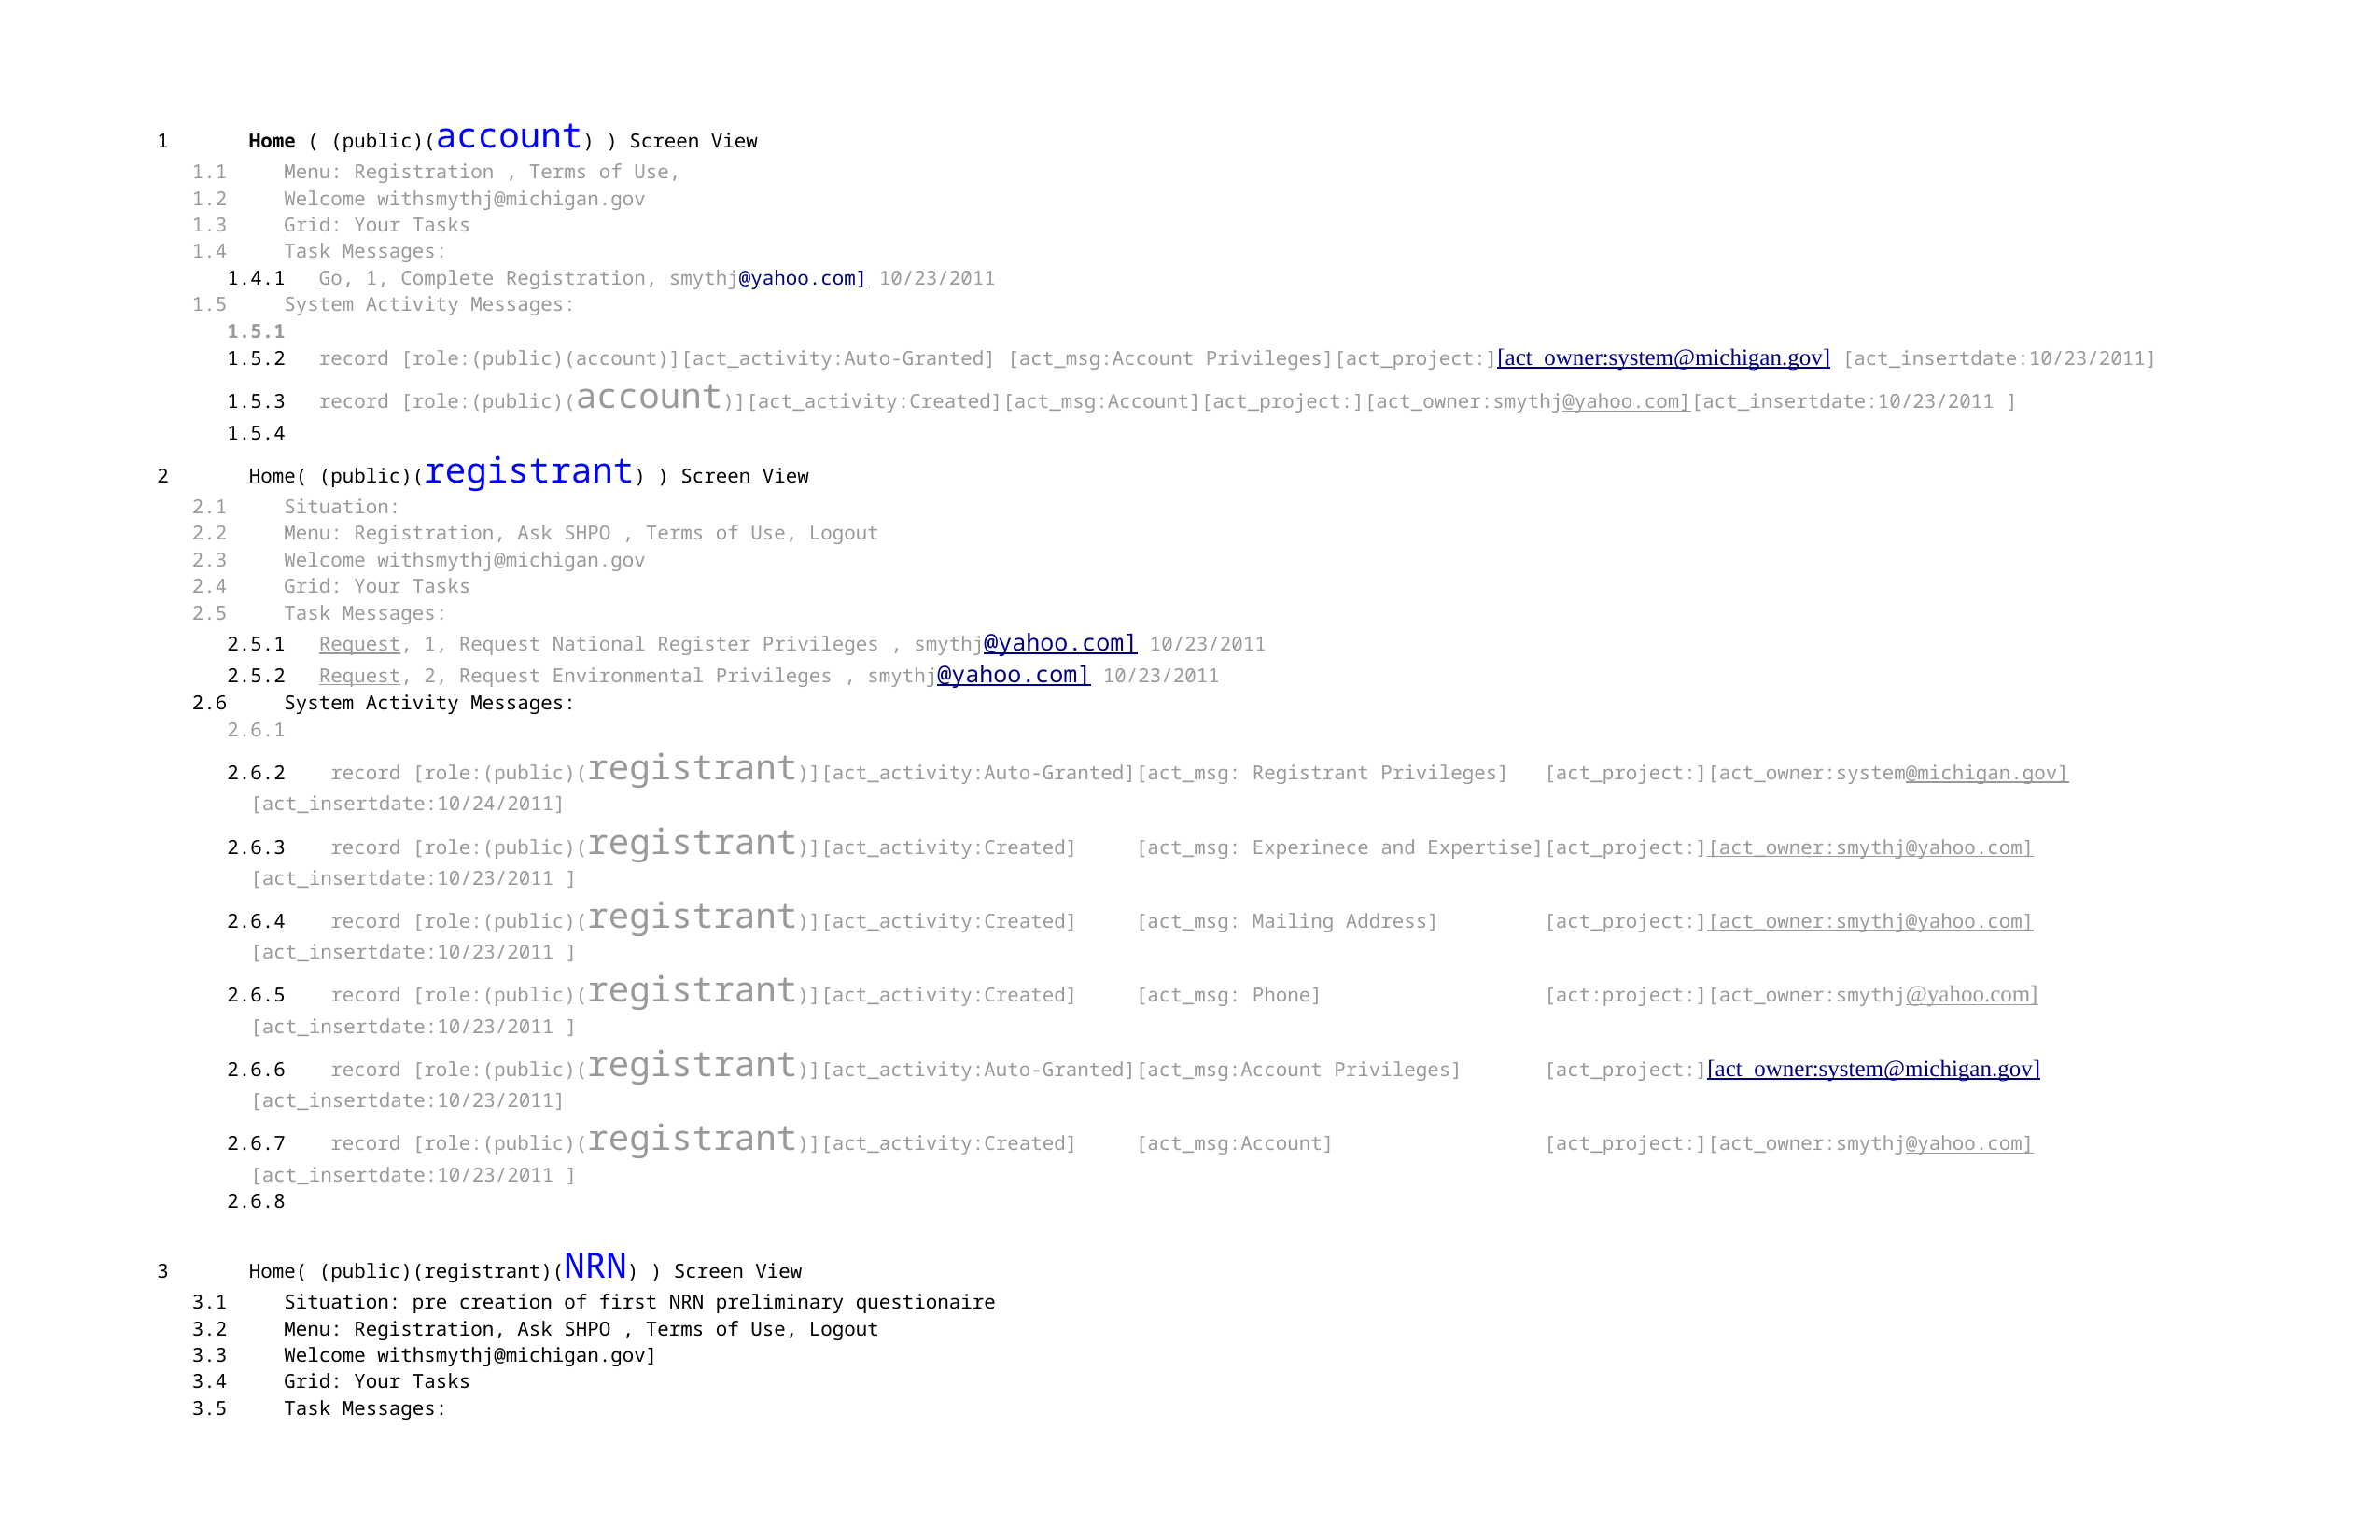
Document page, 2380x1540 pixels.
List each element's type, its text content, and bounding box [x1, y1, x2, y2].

list System Activity Messages: [180, 290, 2270, 317]
list record [role:(public)(registrant)][act_activity:Created] [act_msg: Experinece and Expertise][act_project:][act_owner:smythj@yahoo.com] [act_insertdate:10/23/2011 ] [216, 817, 2270, 890]
list Menu: Registration, Ask SHPO , Terms of Use, Logout [180, 520, 2270, 546]
list Grid: Your Tasks [180, 211, 2270, 237]
list record [role:(public)(registrant)][act_activity:Created] [act_msg: Phone] [act:project:][act_owner:smythj@yahoo.com] [act_insertdate:10/23/2011 ] [216, 965, 2270, 1039]
list Request, 1, Request National Register Privileges , smythj@yahoo.com] 10/23/2011 [216, 625, 2270, 657]
list Grid: Your Tasks [180, 1368, 2270, 1394]
list Home( (public)(registrant) ) Screen View [146, 445, 2270, 493]
list Task Messages: [180, 1394, 2270, 1421]
list Home( (public)(registrant)(NRN) ) Screen View [146, 1240, 2270, 1288]
list Menu: Registration , Terms of Use, [180, 158, 2270, 185]
list record [role:(public)(account)][act_activity:Created][act_msg:Account][act_project:][act_owner:smythj@yahoo.com][act_insertdate:10/23/2011 ] [216, 371, 2270, 419]
list Task Messages: [180, 599, 2270, 625]
list Go, 1, Complete Registration, smythj@yahoo.com] 10/23/2011 [216, 264, 2270, 290]
list System Activity Messages: [180, 689, 2270, 716]
list record [role:(public)(registrant)][act_activity:Created] [act_msg: Mailing Address] [act_project:][act_owner:smythj@yahoo.com] [act_insertdate:10/23/2011 ] [216, 890, 2270, 965]
list Welcome withsmythj@michigan.gov [180, 546, 2270, 572]
list record [role:(public)(registrant)][act_activity:Auto-Granted][act_msg: Registrant Privileges] [act_project:][act_owner:system@michigan.gov][act_insertdate:10/24/2011] [216, 742, 2270, 817]
list Request, 2, Request Environmental Privileges , smythj@yahoo.com] 10/23/2011 [216, 657, 2270, 689]
list record [role:(public)(account)][act_activity:Auto-Granted] [act_msg:Account Privileges][act_project:][act_owner:system@michigan.gov] [act_insertdate:10/23/2011] [216, 343, 2270, 371]
list Task Messages: [180, 237, 2270, 264]
list Grid: Your Tasks [180, 572, 2270, 599]
list Menu: Registration, Ask SHPO , Terms of Use, Logout [180, 1315, 2270, 1341]
list Situation: [180, 493, 2270, 520]
list Home ( (public)(account) ) Screen View [146, 110, 2270, 158]
list Situation: pre creation of first NRN preliminary questionaire [180, 1288, 2270, 1315]
list Welcome withsmythj@michigan.gov] [180, 1341, 2270, 1368]
list record [role:(public)(registrant)][act_activity:Auto-Granted][act_msg:Account Privileges] [act_project:][act_owner:system@michigan.gov][act_insertdate:10/23/2011] [216, 1039, 2270, 1113]
list Welcome withsmythj@michigan.gov [180, 185, 2270, 211]
list record [role:(public)(registrant)][act_activity:Created] [act_msg:Account] [act_project:][act_owner:smythj@yahoo.com][act_insertdate:10/23/2011 ] [216, 1113, 2270, 1187]
